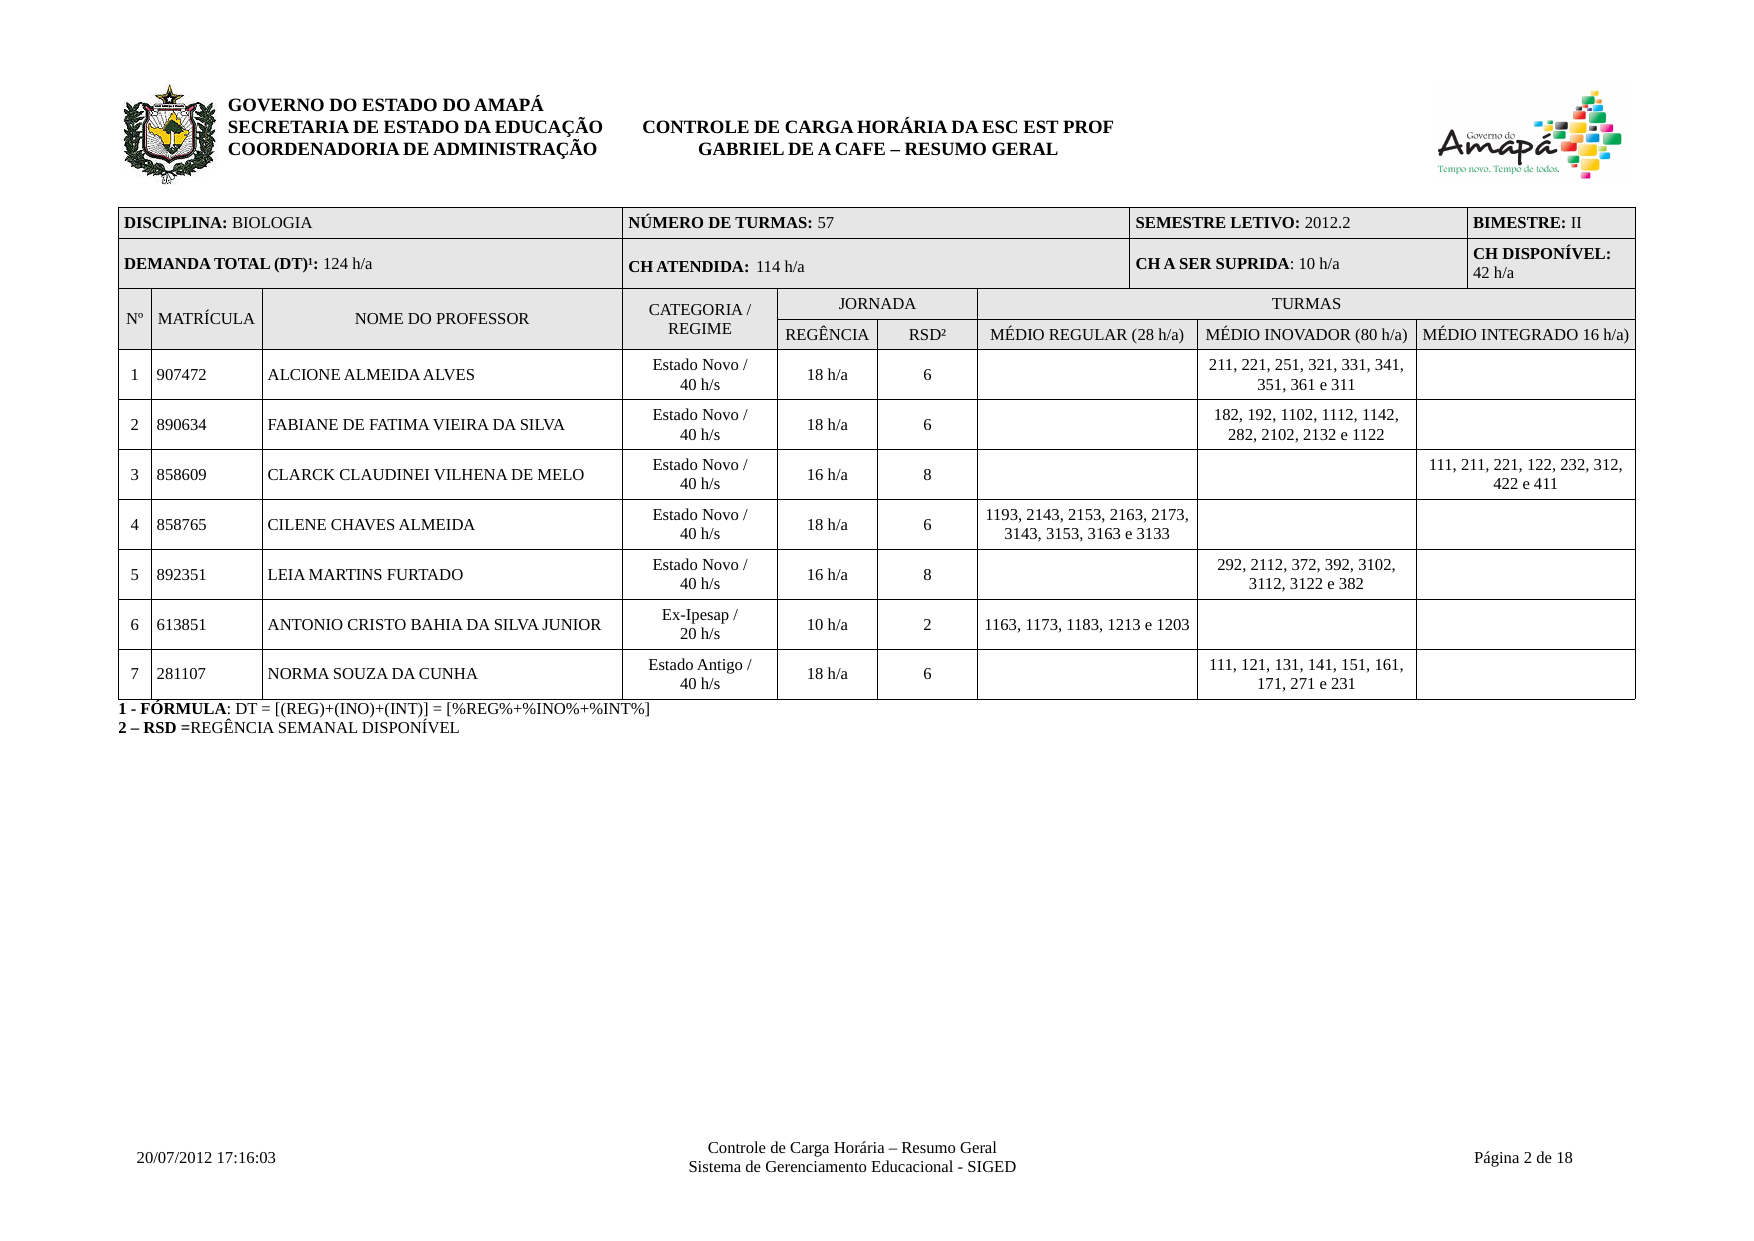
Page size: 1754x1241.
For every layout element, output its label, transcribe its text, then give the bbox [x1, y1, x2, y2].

table_cell NOME DO PROFESSOR [263, 289, 622, 349]
table_cell CLARCK CLAUDINEI VILHENA DE MELO [263, 450, 622, 499]
table_cell Ex-Ipesap / 20 h/s [623, 600, 777, 649]
table_cell 2 [119, 400, 151, 449]
table_cell Estado Novo / 40 h/s [623, 450, 777, 499]
table_cell [978, 350, 1197, 399]
table_header SEMESTRE LETIVO: 2012.2 [1130, 208, 1467, 238]
table_header BIMESTRE: II [1468, 208, 1635, 238]
table_cell CH ATENDIDA: 114 h/a [623, 239, 1129, 288]
table_cell 6 [878, 400, 977, 449]
table_cell [1417, 600, 1635, 649]
table_cell 858609 [152, 450, 262, 499]
table_cell CILENE CHAVES ALMEIDA [263, 500, 622, 549]
table_cell 18 h/a [778, 400, 877, 449]
table_cell JORNADA [778, 289, 977, 319]
table_cell REGÊNCIA [778, 320, 877, 349]
text 2 – RSD =REGÊNCIA SEMANAL DISPONÍVEL [118, 718, 1636, 737]
table_cell 281107 [152, 650, 262, 699]
table_cell [1417, 650, 1635, 699]
table_cell [978, 550, 1197, 599]
table_cell LEIA MARTINS FURTADO [263, 550, 622, 599]
table_cell 16 h/a [778, 550, 877, 599]
table_cell Estado Novo / 40 h/s [623, 350, 777, 399]
table_cell 211, 221, 251, 321, 331, 341, 351, 361 e 311 [1198, 350, 1416, 399]
table_cell 858765 [152, 500, 262, 549]
text 1 - FÓRMULA: DT = [(REG)+(INO)+(INT)] = [%REG%+%INO%+%INT%] [118, 699, 1636, 718]
table_cell 18 h/a [778, 350, 877, 399]
table_cell 6 [878, 650, 977, 699]
table_cell [1417, 550, 1635, 599]
table_cell [1417, 400, 1635, 449]
table_cell CATEGORIA / REGIME [623, 289, 777, 349]
table_cell 8 [878, 450, 977, 499]
table_cell [978, 450, 1197, 499]
table_cell 292, 2112, 372, 392, 3102, 3112, 3122 e 382 [1198, 550, 1416, 599]
table_cell Estado Novo / 40 h/s [623, 500, 777, 549]
table_cell 2 [878, 600, 977, 649]
table_header DISCIPLINA: BIOLOGIA [119, 208, 622, 238]
table_cell 613851 [152, 600, 262, 649]
table_cell 4 [119, 500, 151, 549]
table_cell Estado Antigo / 40 h/s [623, 650, 777, 699]
table_cell FABIANE DE FATIMA VIEIRA DA SILVA [263, 400, 622, 449]
table_cell CH DISPONÍVEL: 42 h/a [1468, 239, 1635, 288]
table_cell MÉDIO INOVADOR (80 h/a) [1198, 320, 1416, 349]
table_cell [1417, 500, 1635, 549]
table_cell Estado Novo / 40 h/s [623, 400, 777, 449]
table_cell Estado Novo / 40 h/s [623, 550, 777, 599]
table_cell 8 [878, 550, 977, 599]
table_cell 16 h/a [778, 450, 877, 499]
table_cell 892351 [152, 550, 262, 599]
table_cell 7 [119, 650, 151, 699]
picture [123, 84, 218, 185]
table_cell MÉDIO REGULAR (28 h/a) [978, 320, 1197, 349]
table_cell TURMAS [978, 289, 1635, 319]
table_cell ALCIONE ALMEIDA ALVES [263, 350, 622, 399]
table_cell [978, 400, 1197, 449]
table_cell NORMA SOUZA DA CUNHA [263, 650, 622, 699]
table_cell RSD² [878, 320, 977, 349]
table_cell 182, 192, 1102, 1112, 1142, 282, 2102, 2132 e 1122 [1198, 400, 1416, 449]
table_cell DEMANDA TOTAL (DT)¹: 124 h/a [119, 239, 622, 288]
table_cell 18 h/a [778, 500, 877, 549]
table_cell 1163, 1173, 1183, 1213 e 1203 [978, 600, 1197, 649]
table_cell 6 [119, 600, 151, 649]
table_cell [1198, 600, 1416, 649]
table_cell 10 h/a [778, 600, 877, 649]
table_cell [1417, 350, 1635, 399]
table_cell 111, 121, 131, 141, 151, 161, 171, 271 e 231 [1198, 650, 1416, 699]
table_cell 3 [119, 450, 151, 499]
table_cell MÉDIO INTEGRADO 16 h/a) [1417, 320, 1635, 349]
table_cell [1198, 500, 1416, 549]
table_header NÚMERO DE TURMAS: 57 [623, 208, 1129, 238]
table_cell [1198, 450, 1416, 499]
table_cell 1 [119, 350, 151, 399]
table_cell 890634 [152, 400, 262, 449]
table_cell 5 [119, 550, 151, 599]
picture [1433, 84, 1629, 185]
table_cell ANTONIO CRISTO BAHIA DA SILVA JUNIOR [263, 600, 622, 649]
table_cell 111, 211, 221, 122, 232, 312, 422 e 411 [1417, 450, 1635, 499]
table_cell 1193, 2143, 2153, 2163, 2173, 3143, 3153, 3163 e 3133 [978, 500, 1197, 549]
table_cell 18 h/a [778, 650, 877, 699]
table_cell 6 [878, 500, 977, 549]
table_cell 6 [878, 350, 977, 399]
table_cell CH A SER SUPRIDA: 10 h/a [1130, 239, 1467, 288]
table_cell [978, 650, 1197, 699]
table_cell 907472 [152, 350, 262, 399]
table_cell Nº [119, 289, 151, 349]
table_cell MATRÍCULA [152, 289, 262, 349]
